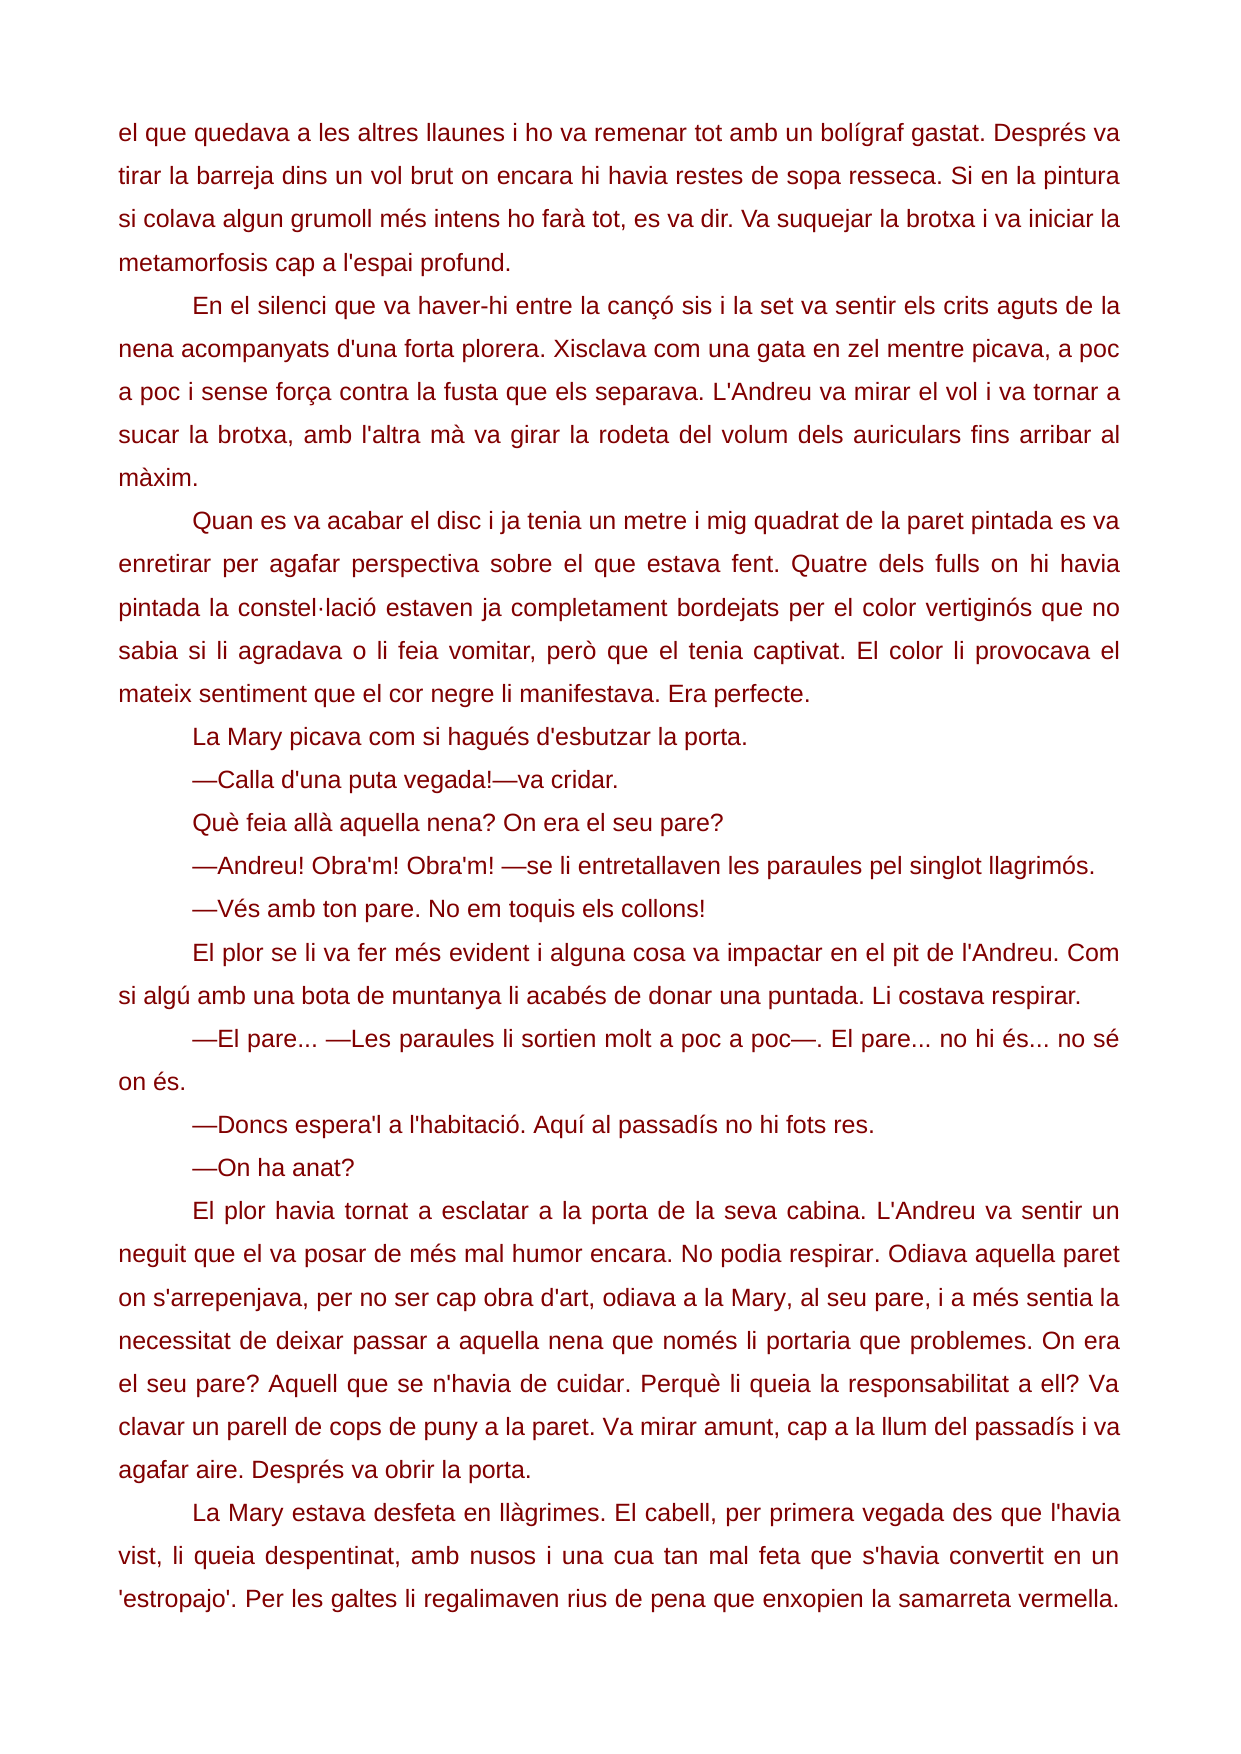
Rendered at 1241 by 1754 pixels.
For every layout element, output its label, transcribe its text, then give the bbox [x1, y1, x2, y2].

text En el silenci que va haver-hi entre la cançó sis i la set va sentir els crits aguts de la nena acompanyats d'una forta plorera. Xisclava com una gata en zel mentre picava, a poc a poc i sense força contra la fusta que els separava. L'Andreu va mirar el vol i va tornar a sucar la brotxa, amb l'altra mà va girar la rodeta del volum dels auriculars fins arribar al màxim. [118, 291, 1122, 492]
text —Calla d'una puta vegada!—va cridar. [118, 765, 1122, 794]
text —Vés amb ton pare. No em toquis els collons! [118, 894, 1122, 923]
text El plor se li va fer més evident i alguna cosa va impactar en el pit de l'Andreu. Com si algú amb una bota de muntanya li acabés de donar una puntada. Li costava respirar. [118, 937, 1122, 1009]
text La Mary picava com si hagués d'esbutzar la porta. [118, 722, 1122, 751]
text —On ha anat? [118, 1153, 1122, 1182]
text La Mary estava desfeta en llàgrimes. El cabell, per primera vegada des que l'havia vist, li queia despentinat, amb nusos i una cua tan mal feta que s'havia convertit en un 'estropajo'. Per les galtes li regalimaven rius de pena que enxopien la samarreta vermella. [118, 1498, 1122, 1613]
text —Andreu! Obra'm! Obra'm! —se li entretallaven les paraules pel singlot llagrimós. [118, 851, 1122, 880]
text el que quedava a les altres llaunes i ho va remenar tot amb un bolígraf gastat. Després va tirar la barreja dins un vol brut on encara hi havia restes de sopa resseca. Si en la pintura si colava algun grumoll més intens ho farà tot, es va dir. Va suquejar la brotxa i va iniciar la metamorfosis cap a l'espai profund. [118, 118, 1122, 276]
text —El pare... —Les paraules li sortien molt a poc a poc—. El pare... no hi és... no sé on és. [118, 1024, 1122, 1096]
text —Doncs espera'l a l'habitació. Aquí al passadís no hi fots res. [118, 1110, 1122, 1139]
text Quan es va acabar el disc i ja tenia un metre i mig quadrat de la paret pintada es va enretirar per agafar perspectiva sobre el que estava fent. Quatre dels fulls on hi havia pintada la constel·lació estaven ja completament bordejats per el color vertiginós que no sabia si li agradava o li feia vomitar, però que el tenia captivat. El color li provocava el mateix sentiment que el cor negre li manifestava. Era perfecte. [118, 506, 1122, 707]
text Què feia allà aquella nena? On era el seu pare? [118, 808, 1122, 837]
text El plor havia tornat a esclatar a la porta de la seva cabina. L'Andreu va sentir un neguit que el va posar de més mal humor encara. No podia respirar. Odiava aquella paret on s'arrepenjava, per no ser cap obra d'art, odiava a la Mary, al seu pare, i a més sentia la necessitat de deixar passar a aquella nena que només li portaria que problemes. On era el seu pare? Aquell que se n'havia de cuidar. Perquè li queia la responsabilitat a ell? Va clavar un parell de cops de puny a la paret. Va mirar amunt, cap a la llum del passadís i va agafar aire. Després va obrir la porta. [118, 1196, 1122, 1484]
